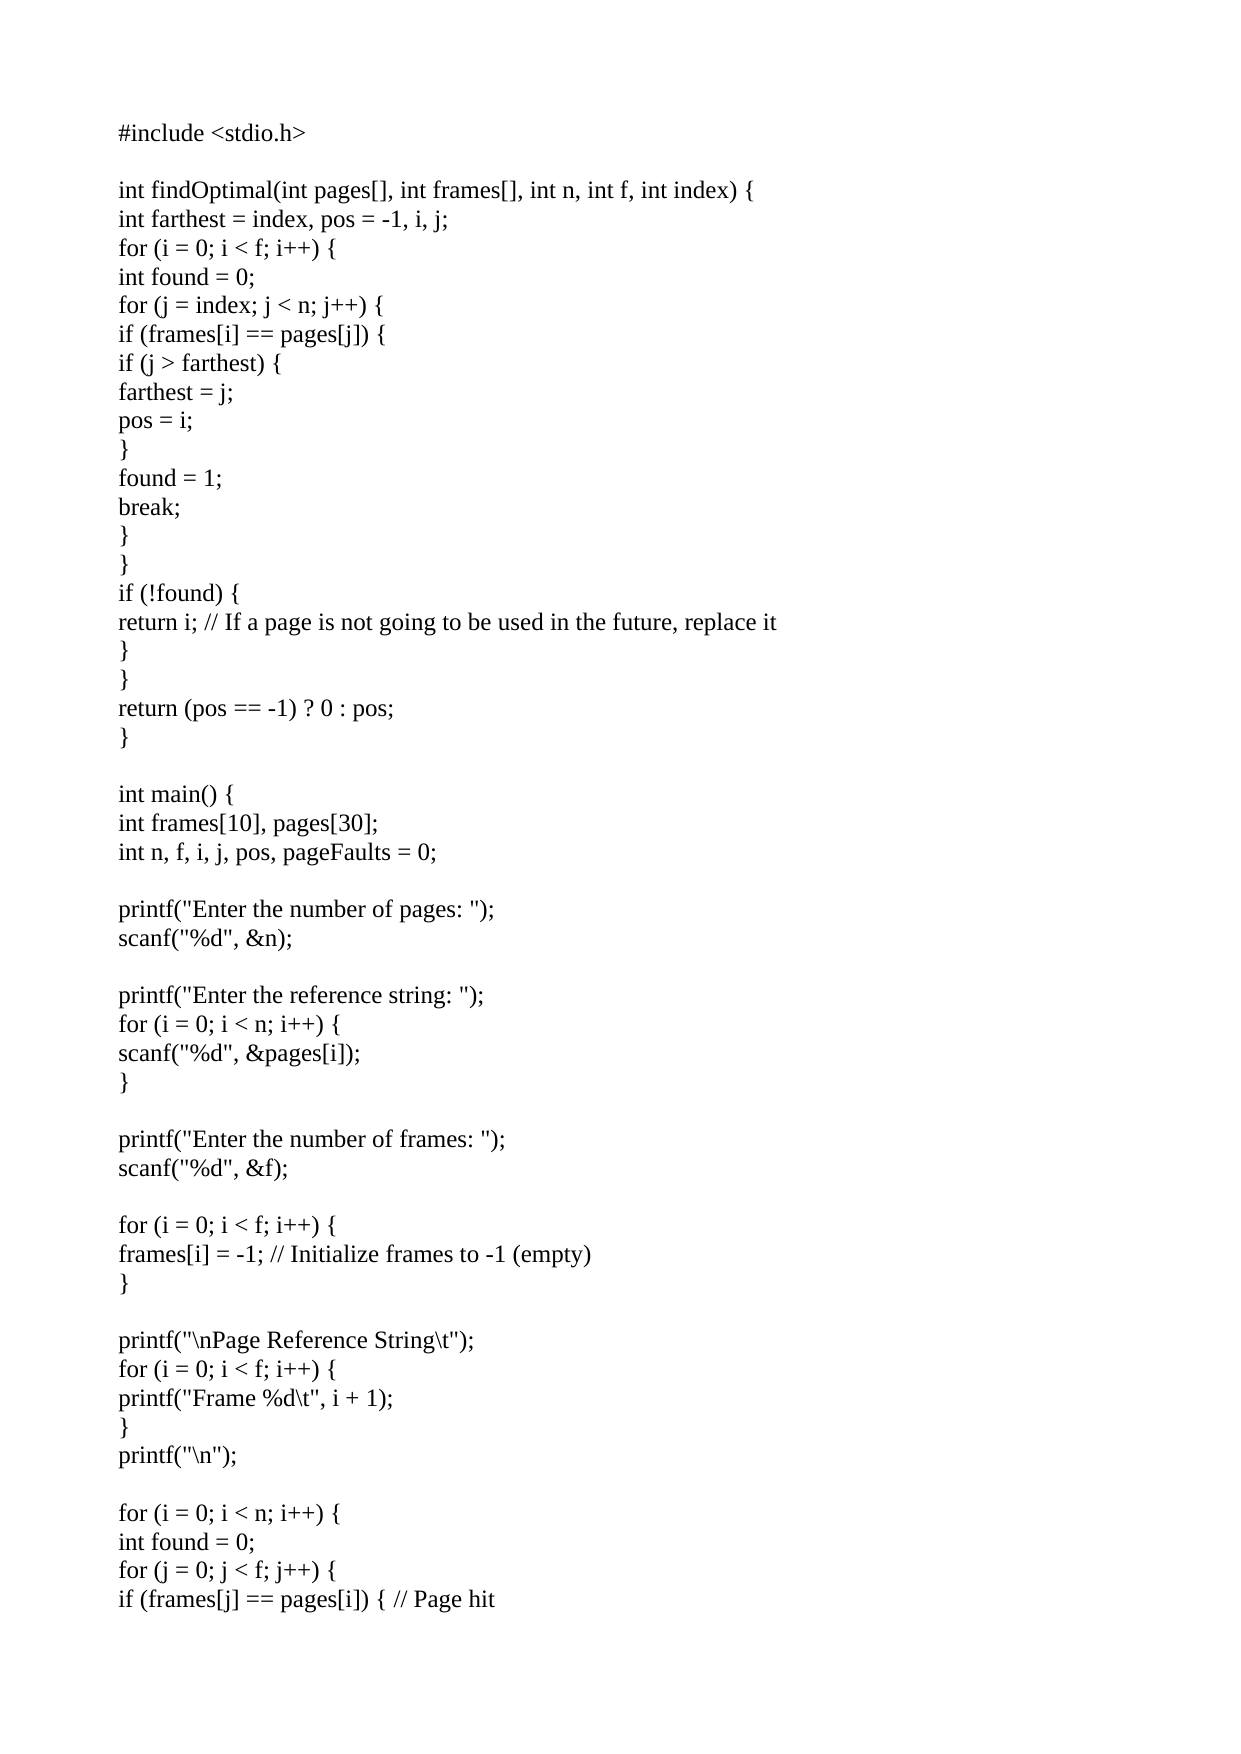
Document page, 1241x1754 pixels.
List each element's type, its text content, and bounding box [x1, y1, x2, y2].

text for (i = 0; i < n; i++) { [118, 1009, 1122, 1038]
text printf("\nPage Reference String\t"); [118, 1326, 1122, 1354]
text } [118, 1268, 1122, 1297]
text int n, f, i, j, pos, pageFaults = 0; [118, 837, 1122, 866]
text } [118, 722, 1122, 751]
text return i; // If a page is not going to be used in the future, replace it [118, 607, 1122, 636]
text printf("\n"); [118, 1441, 1122, 1469]
text int main() { [118, 779, 1122, 808]
text } [118, 549, 1122, 578]
text printf("Enter the reference string: "); [118, 981, 1122, 1009]
text return (pos == -1) ? 0 : pos; [118, 693, 1122, 722]
text scanf("%d", &n); [118, 923, 1122, 952]
text for (i = 0; i < n; i++) { [118, 1498, 1122, 1527]
text if (!found) { [118, 578, 1122, 607]
text if (frames[i] == pages[j]) { [118, 319, 1122, 348]
text } [118, 636, 1122, 664]
text } [118, 1067, 1122, 1096]
text for (i = 0; i < f; i++) { [118, 1354, 1122, 1383]
text found = 1; [118, 463, 1122, 492]
text for (j = index; j < n; j++) { [118, 291, 1122, 319]
text int farthest = index, pos = -1, i, j; [118, 204, 1122, 233]
text farthest = j; [118, 377, 1122, 406]
text printf("Enter the number of frames: "); [118, 1124, 1122, 1153]
text } [118, 434, 1122, 463]
text int found = 0; [118, 262, 1122, 291]
text scanf("%d", &f); [118, 1153, 1122, 1182]
text pos = i; [118, 406, 1122, 434]
text for (j = 0; j < f; j++) { [118, 1556, 1122, 1584]
text int found = 0; [118, 1527, 1122, 1556]
text if (j > farthest) { [118, 348, 1122, 377]
text printf("Enter the number of pages: "); [118, 894, 1122, 923]
text for (i = 0; i < f; i++) { [118, 1211, 1122, 1239]
text int frames[10], pages[30]; [118, 808, 1122, 837]
text frames[i] = -1; // Initialize frames to -1 (empty) [118, 1239, 1122, 1268]
text #include <stdio.h> [118, 118, 1122, 147]
text for (i = 0; i < f; i++) { [118, 233, 1122, 262]
text break; [118, 492, 1122, 521]
text int findOptimal(int pages[], int frames[], int n, int f, int index) { [118, 176, 1122, 204]
text } [118, 521, 1122, 549]
text scanf("%d", &pages[i]); [118, 1038, 1122, 1067]
text if (frames[j] == pages[i]) { // Page hit [118, 1584, 1122, 1613]
text } [118, 1412, 1122, 1441]
text printf("Frame %d\t", i + 1); [118, 1383, 1122, 1412]
text } [118, 664, 1122, 693]
